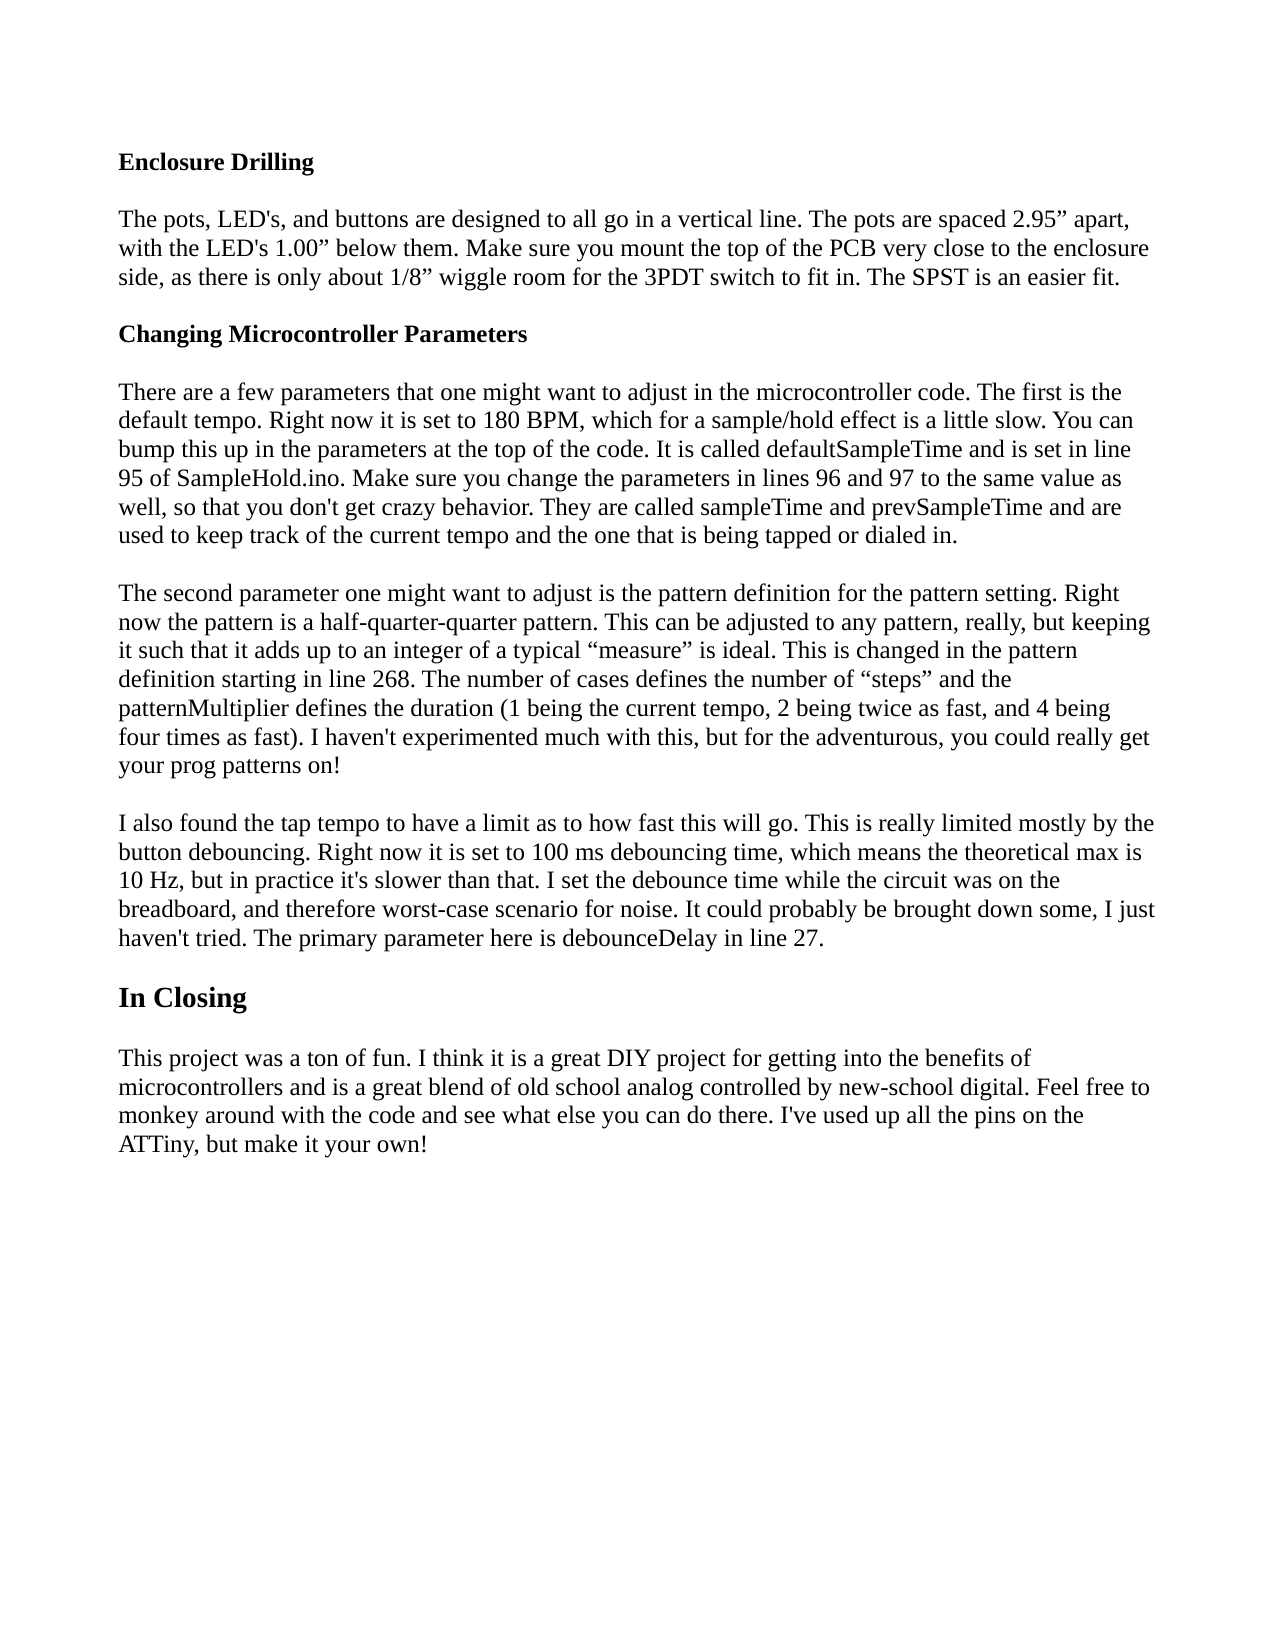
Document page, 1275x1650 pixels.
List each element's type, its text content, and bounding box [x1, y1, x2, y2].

text The second parameter one might want to adjust is the pattern definition for the pattern setting. Right now the pattern is a half-quarter-quarter pattern. This can be adjusted to any pattern, really, but keeping it such that it adds up to an integer of a typical “measure” is ideal. This is changed in the pattern definition starting in line 268. The number of cases defines the number of “steps” and the patternMultiplier defines the duration (1 being the current tempo, 2 being twice as fast, and 4 being four times as fast). I haven't experimented much with this, but for the adventurous, you could really get your prog patterns on! [118, 578, 1157, 779]
text In Closing [118, 981, 1157, 1014]
text I also found the tap tempo to have a limit as to how fast this will go. This is really limited mostly by the button debouncing. Right now it is set to 100 ms debouncing time, which means the theoretical max is 10 Hz, but in practice it's slower than that. I set the debounce time while the circuit was on the breadboard, and therefore worst-case scenario for noise. It could probably be brought down some, I just haven't tried. The primary parameter here is debounceDelay in line 27. [118, 808, 1157, 952]
text This project was a ton of fun. I think it is a great DIY project for getting into the benefits of microcontrollers and is a great blend of old school analog controlled by new-school digital. Feel free to monkey around with the code and see what else you can do there. I've used up all the pins on the ATTiny, but make it your own! [118, 1043, 1157, 1158]
text Changing Microcontroller Parameters [118, 319, 1157, 348]
text Enclosure Drilling [118, 147, 1157, 176]
text The pots, LED's, and buttons are designed to all go in a vertical line. The pots are spaced 2.95” apart, with the LED's 1.00” below them. Make sure you mount the top of the PCB very close to the enclosure side, as there is only about 1/8” wiggle room for the 3PDT switch to fit in. The SPST is an easier fit. [118, 204, 1157, 291]
text There are a few parameters that one might want to adjust in the microcontroller code. The first is the default tempo. Right now it is set to 180 BPM, which for a sample/hold effect is a little slow. You can bump this up in the parameters at the top of the code. It is called defaultSampleTime and is set in line 95 of SampleHold.ino. Make sure you change the parameters in lines 96 and 97 to the same value as well, so that you don't get crazy behavior. They are called sampleTime and prevSampleTime and are used to keep track of the current tempo and the one that is being tapped or dialed in. [118, 377, 1157, 549]
